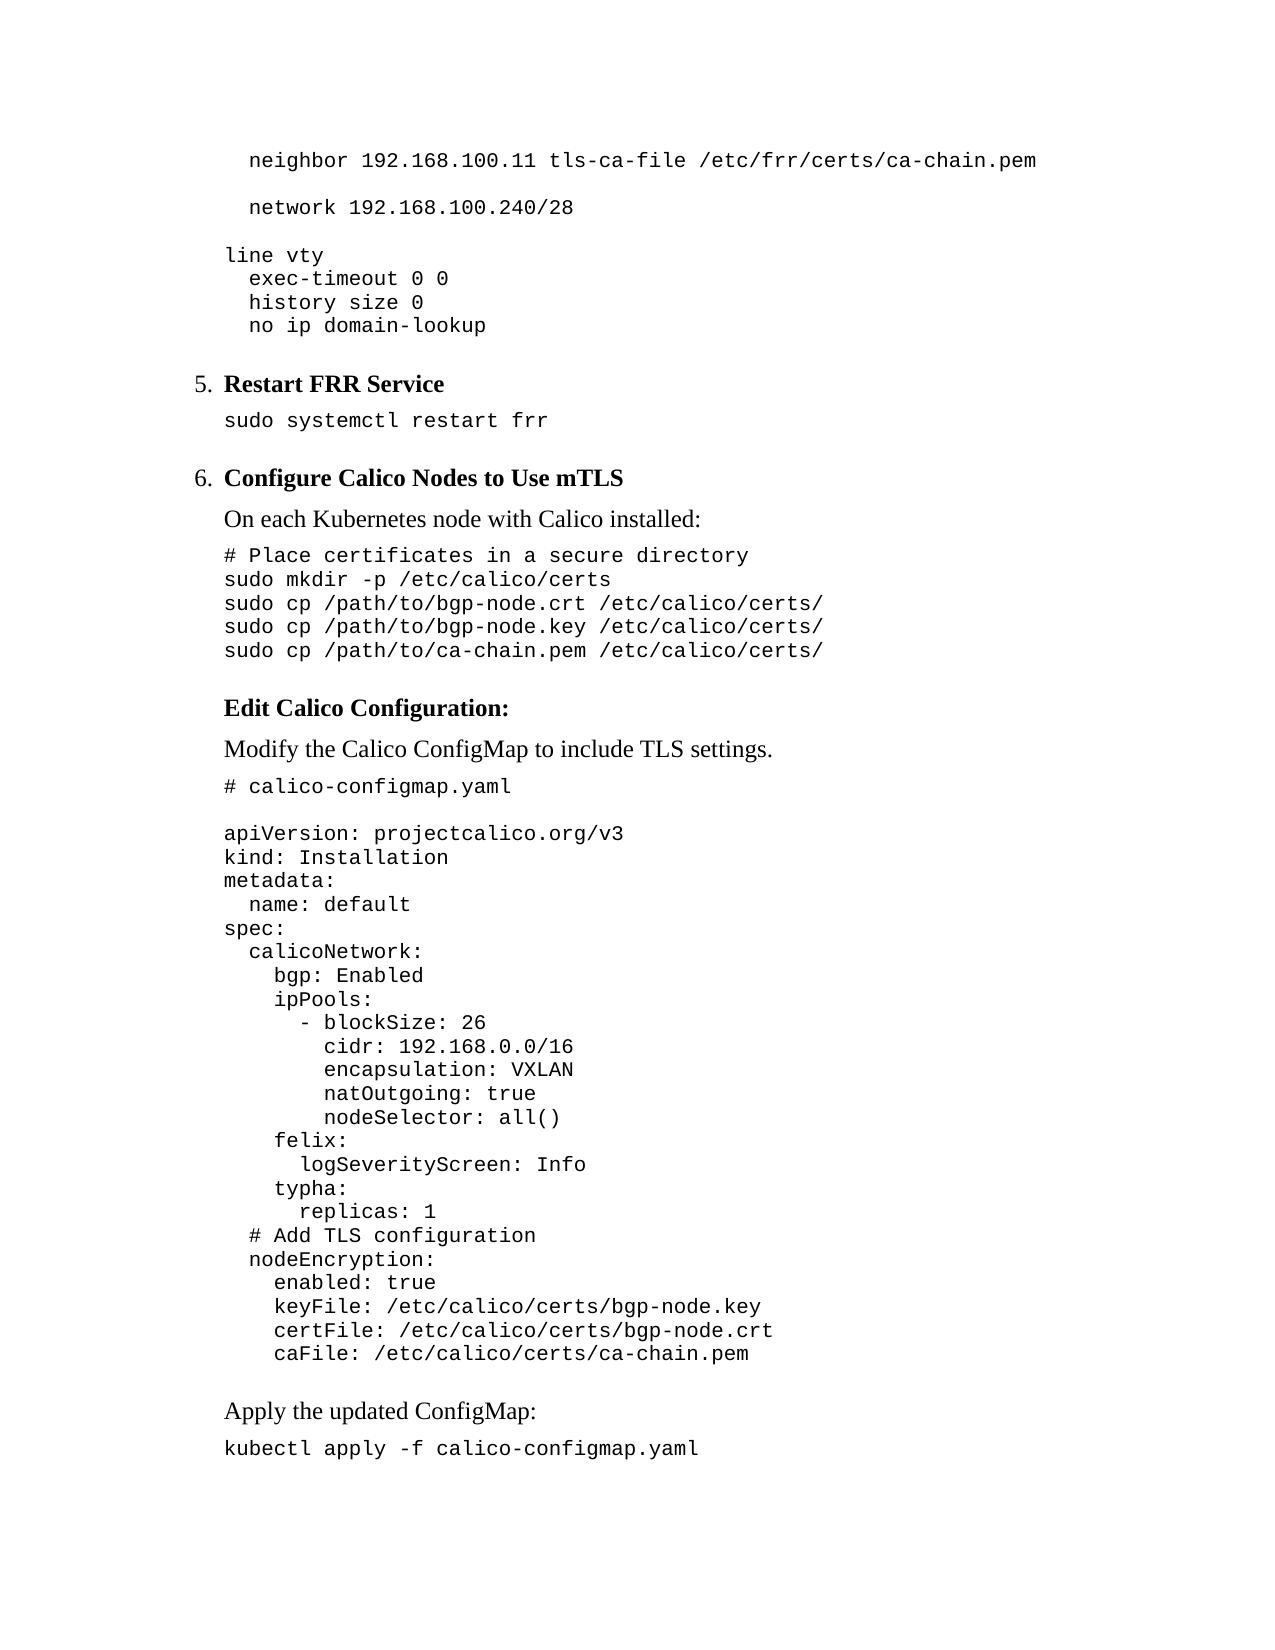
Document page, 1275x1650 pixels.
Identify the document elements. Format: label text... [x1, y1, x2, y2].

list # Add TLS configuration [194, 1225, 1125, 1249]
list bgp: Enabled [194, 965, 1125, 988]
list neighbor 192.168.100.11 tls-ca-file /etc/frr/certs/ca-chain.pem [194, 150, 1125, 174]
list no ip domain-lookup [194, 316, 1125, 339]
list # Place certificates in a secure directory [194, 546, 1125, 569]
list apiVersion: projectcalico.org/v3 [194, 823, 1125, 847]
list spec: [194, 918, 1125, 941]
list Apply the updated ConfigMap: [194, 1396, 1125, 1425]
list nodeSelector: all() [194, 1107, 1125, 1130]
list logSeverityScreen: Info [194, 1154, 1125, 1178]
list Edit Calico Configuration: [194, 693, 1125, 722]
list certFile: /etc/calico/certs/bgp-node.crt [194, 1319, 1125, 1343]
list name: default [194, 894, 1125, 918]
list network 192.168.100.240/28 [194, 197, 1125, 221]
list felix: [194, 1130, 1125, 1154]
list calicoNetwork: [194, 941, 1125, 965]
list sudo mkdir -p /etc/calico/certs [194, 569, 1125, 593]
list sudo cp /path/to/bgp-node.crt /etc/calico/certs/ [194, 593, 1125, 616]
list caFile: /etc/calico/certs/ca-chain.pem [194, 1343, 1125, 1367]
list natOutgoing: true [194, 1083, 1125, 1107]
list sudo systemctl restart frr [194, 410, 1125, 433]
list line vty [194, 244, 1125, 268]
list sudo cp /path/to/ca-chain.pem /etc/calico/certs/ [194, 640, 1125, 664]
list Modify the Calico ConfigMap to include TLS settings. [194, 734, 1125, 763]
list typha: [194, 1178, 1125, 1201]
list Restart FRR Service [194, 369, 1125, 397]
list metadata: [194, 870, 1125, 894]
list nodeEncryption: [194, 1249, 1125, 1272]
list history size 0 [194, 292, 1125, 316]
list sudo cp /path/to/bgp-node.key /etc/calico/certs/ [194, 616, 1125, 640]
list On each Kubernetes node with Calico installed: [194, 504, 1125, 533]
list # calico-configmap.yaml [194, 776, 1125, 799]
list cidr: 192.168.0.0/16 [194, 1036, 1125, 1059]
list ipPools: [194, 988, 1125, 1012]
list kubectl apply -f calico-configmap.yaml [194, 1438, 1125, 1461]
list exec-timeout 0 0 [194, 268, 1125, 292]
list enabled: true [194, 1272, 1125, 1296]
list kind: Installation [194, 847, 1125, 870]
list replicas: 1 [194, 1201, 1125, 1225]
list - blockSize: 26 [194, 1012, 1125, 1036]
list Configure Calico Nodes to Use mTLS [194, 463, 1125, 492]
list keyFile: /etc/calico/certs/bgp-node.key [194, 1296, 1125, 1319]
list encapsulation: VXLAN [194, 1059, 1125, 1083]
